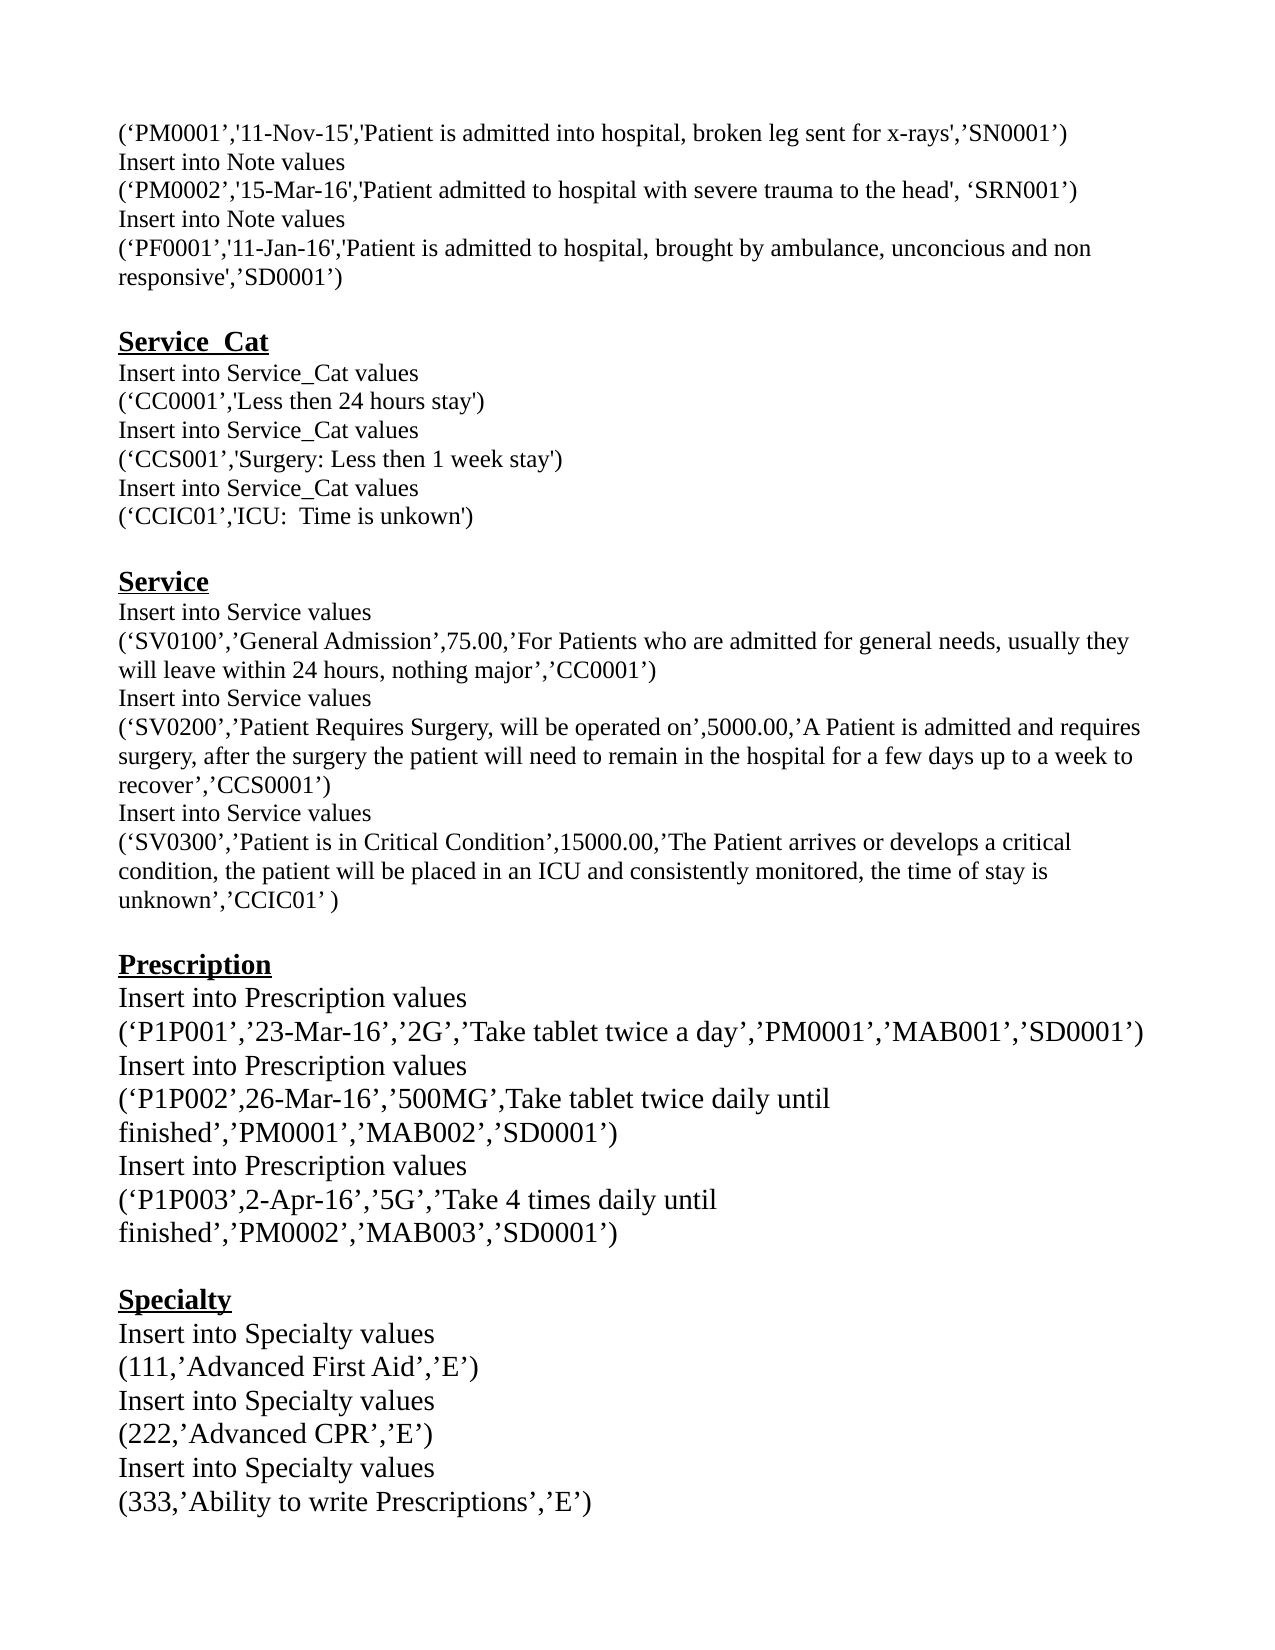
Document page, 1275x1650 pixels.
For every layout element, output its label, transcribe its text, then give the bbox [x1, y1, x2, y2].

text Insert into Prescription values [118, 1048, 1157, 1081]
text (‘SV0200’,’Patient Requires Surgery, will be operated on’,5000.00,’A Patient is admitted and requires surgery, after the surgery the patient will need to remain in the hospital for a few days up to a week to recover’,’CCS0001’) [118, 712, 1157, 798]
text Insert into Service values [118, 597, 1157, 626]
text (‘CCIC01’,'ICU: Time is unkown') [118, 501, 1157, 530]
text (‘PF0001’,'11-Jan-16','Patient is admitted to hospital, brought by ambulance, unconcious and non responsive',’SD0001’) [118, 233, 1157, 291]
text (‘P1P003’,2-Apr-16’,’5G’,’Take 4 times daily until finished’,’PM0002’,’MAB003’,’SD0001’) [118, 1182, 1157, 1249]
text Insert into Service_Cat values [118, 358, 1157, 386]
text Insert into Service values [118, 683, 1157, 712]
text (‘CC0001’,'Less then 24 hours stay') [118, 386, 1157, 415]
text (‘CCS001’,'Surgery: Less then 1 week stay') [118, 444, 1157, 473]
text Insert into Specialty values [118, 1316, 1157, 1349]
text (‘SV0100’,’General Admission’,75.00,’For Patients who are admitted for general needs, usually they will leave within 24 hours, nothing major’,’CC0001’) [118, 626, 1157, 683]
text (‘P1P001’,’23-Mar-16’,’2G’,’Take tablet twice a day’,’PM0001’,’MAB001’,’SD0001’) [118, 1014, 1157, 1048]
text Service [118, 564, 1157, 597]
text Insert into Note values [118, 147, 1157, 176]
text Insert into Service_Cat values [118, 415, 1157, 444]
text Insert into Prescription values [118, 1148, 1157, 1182]
text Service_Cat [118, 324, 1157, 358]
text Insert into Specialty values [118, 1450, 1157, 1484]
text Insert into Service_Cat values [118, 473, 1157, 501]
text Insert into Specialty values [118, 1383, 1157, 1417]
text (‘SV0300’,’Patient is in Critical Condition’,15000.00,’The Patient arrives or develops a critical condition, the patient will be placed in an ICU and consistently monitored, the time of stay is unknown’,’CCIC01’ ) [118, 827, 1157, 913]
text Specialty [118, 1282, 1157, 1316]
text Insert into Prescription values [118, 981, 1157, 1014]
text (111,’Advanced First Aid’,’E’) [118, 1349, 1157, 1383]
text (‘PM0001’,'11-Nov-15','Patient is admitted into hospital, broken leg sent for x-rays',’SN0001’) [118, 118, 1157, 147]
text (333,’Ability to write Prescriptions’,’E’) [118, 1484, 1157, 1517]
text (‘PM0002’,'15-Mar-16','Patient admitted to hospital with severe trauma to the head', ‘SRN001’) [118, 176, 1157, 204]
text Insert into Note values [118, 204, 1157, 233]
text (‘P1P002’,26-Mar-16’,’500MG’,Take tablet twice daily until finished’,’PM0001’,’MAB002’,’SD0001’) [118, 1081, 1157, 1148]
text Insert into Service values [118, 798, 1157, 827]
text (222,’Advanced CPR’,’E’) [118, 1417, 1157, 1450]
text Prescription [118, 947, 1157, 981]
